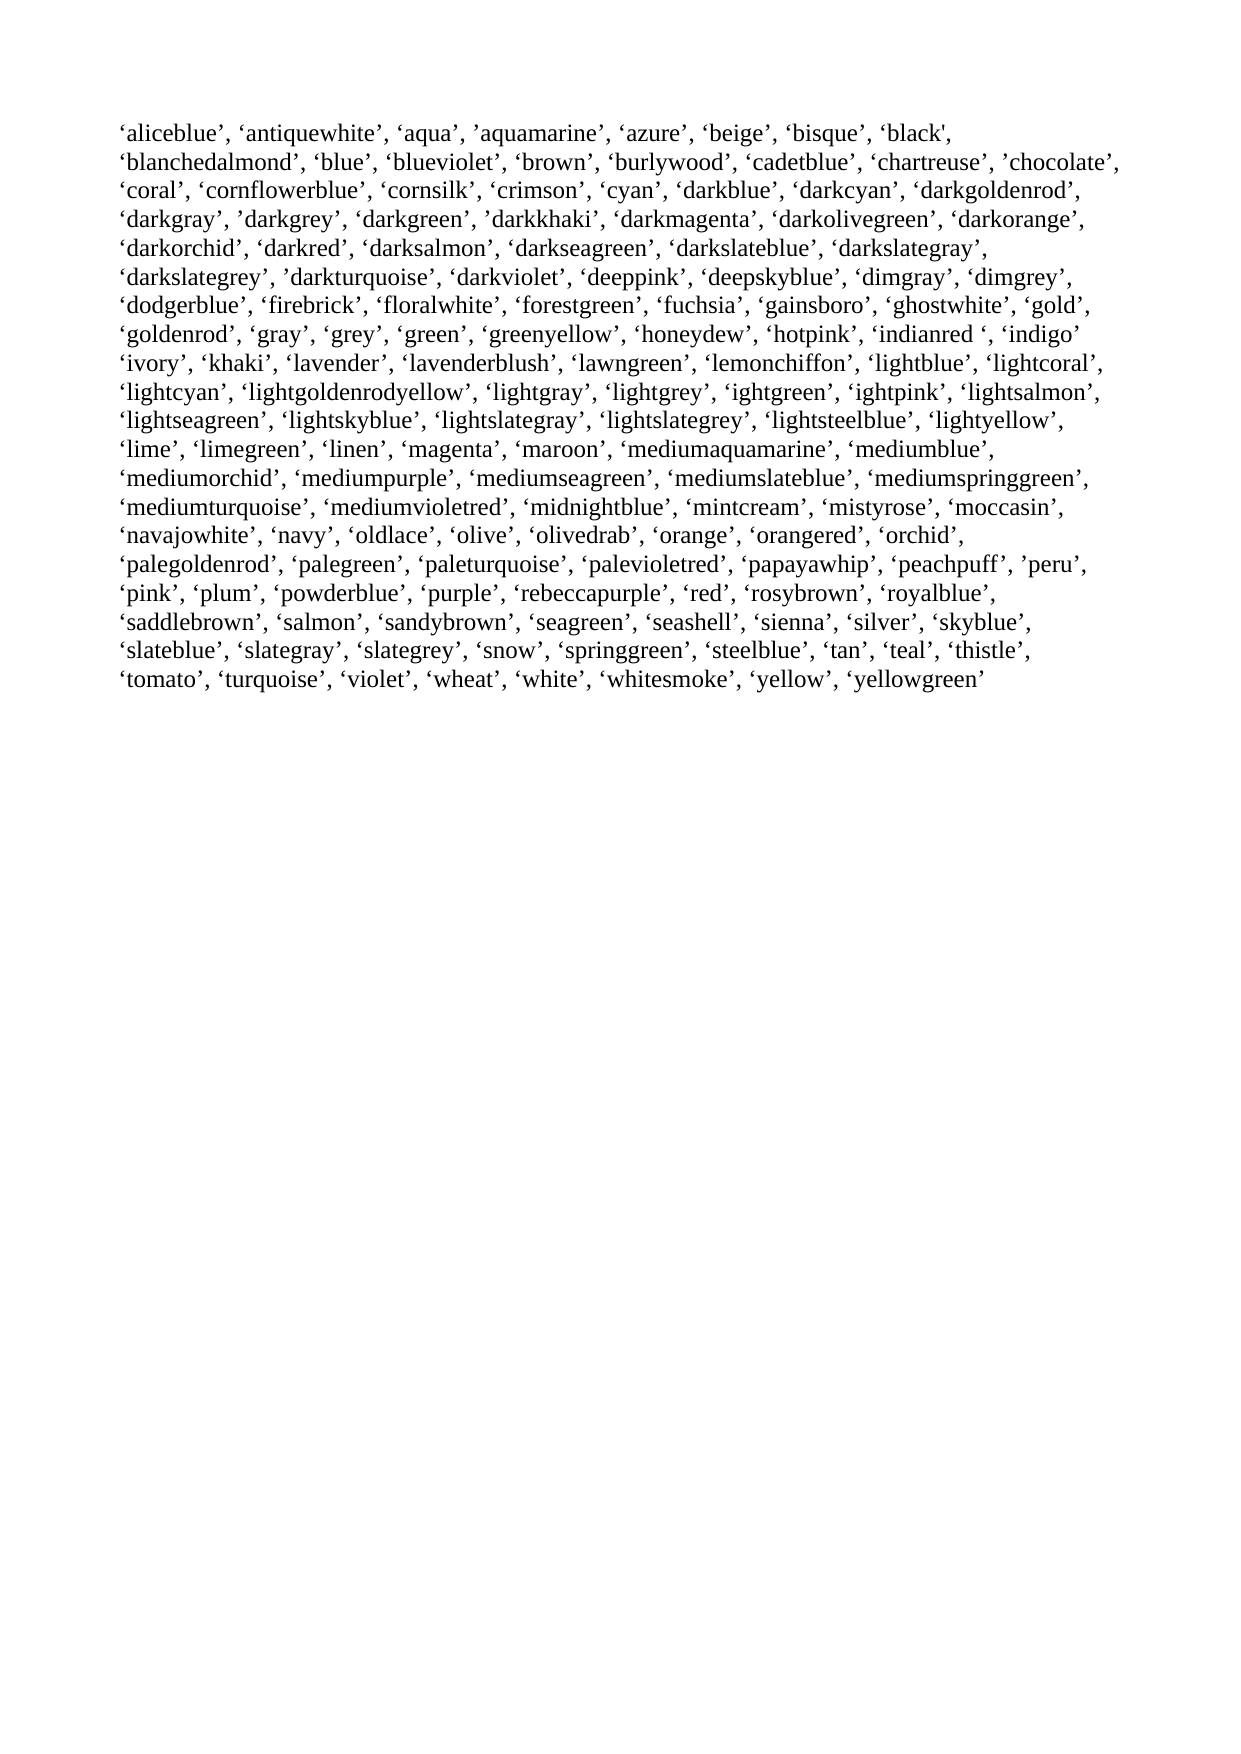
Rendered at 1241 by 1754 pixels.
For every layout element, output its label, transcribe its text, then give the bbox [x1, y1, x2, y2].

text ‘aliceblue’, ‘antiquewhite’, ‘aqua’, ’aquamarine’, ‘azure’, ‘beige’, ‘bisque’, ‘black', ‘blanchedalmond’, ‘blue’, ‘blueviolet’, ‘brown’, ‘burlywood’, ‘cadetblue’, ‘chartreuse’, ’chocolate’, ‘coral’, ‘cornflowerblue’, ‘cornsilk’, ‘crimson’, ‘cyan’, ‘darkblue’, ‘darkcyan’, ‘darkgoldenrod’, ‘darkgray’, ’darkgrey’, ‘darkgreen’, ’darkkhaki’, ‘darkmagenta’, ‘darkolivegreen’, ‘darkorange’, ‘darkorchid’, ‘darkred’, ‘darksalmon’, ‘darkseagreen’, ‘darkslateblue’, ‘darkslategray’, ‘darkslategrey’, ’darkturquoise’, ‘darkviolet’, ‘deeppink’, ‘deepskyblue’, ‘dimgray’, ‘dimgrey’, ‘dodgerblue’, ‘firebrick’, ‘floralwhite’, ‘forestgreen’, ‘fuchsia’, ‘gainsboro’, ‘ghostwhite’, ‘gold’, ‘goldenrod’, ‘gray’, ‘grey’, ‘green’, ‘greenyellow’, ‘honeydew’, ‘hotpink’, ‘indianred ‘, ‘indigo’ ‘ivory’, ‘khaki’, ‘lavender’, ‘lavenderblush’, ‘lawngreen’, ‘lemonchiffon’, ‘lightblue’, ‘lightcoral’, ‘lightcyan’, ‘lightgoldenrodyellow’, ‘lightgray’, ‘lightgrey’, ‘ightgreen’, ‘ightpink’, ‘lightsalmon’, ‘lightseagreen’, ‘lightskyblue’, ‘lightslategray’, ‘lightslategrey’, ‘lightsteelblue’, ‘lightyellow’, ‘lime’, ‘limegreen’, ‘linen’, ‘magenta’, ‘maroon’, ‘mediumaquamarine’, ‘mediumblue’, ‘mediumorchid’, ‘mediumpurple’, ‘mediumseagreen’, ‘mediumslateblue’, ‘mediumspringgreen’, ‘mediumturquoise’, ‘mediumvioletred’, ‘midnightblue’, ‘mintcream’, ‘mistyrose’, ‘moccasin’, ‘navajowhite’, ‘navy’, ‘oldlace’, ‘olive’, ‘olivedrab’, ‘orange’, ‘orangered’, ‘orchid’, ‘palegoldenrod’, ‘palegreen’, ‘paleturquoise’, ‘palevioletred’, ‘papayawhip’, ‘peachpuff’, ’peru’, ‘pink’, ‘plum’, ‘powderblue’, ‘purple’, ‘rebeccapurple’, ‘red’, ‘rosybrown’, ‘royalblue’, ‘saddlebrown’, ‘salmon’, ‘sandybrown’, ‘seagreen’, ‘seashell’, ‘sienna’, ‘silver’, ‘skyblue’, ‘slateblue’, ‘slategray’, ‘slategrey’, ‘snow’, ‘springgreen’, ‘steelblue’, ‘tan’, ‘teal’, ‘thistle’, ‘tomato’, ‘turquoise’, ‘violet’, ‘wheat’, ‘white’, ‘whitesmoke’, ‘yellow’, ‘yellowgreen’ [118, 118, 1122, 693]
